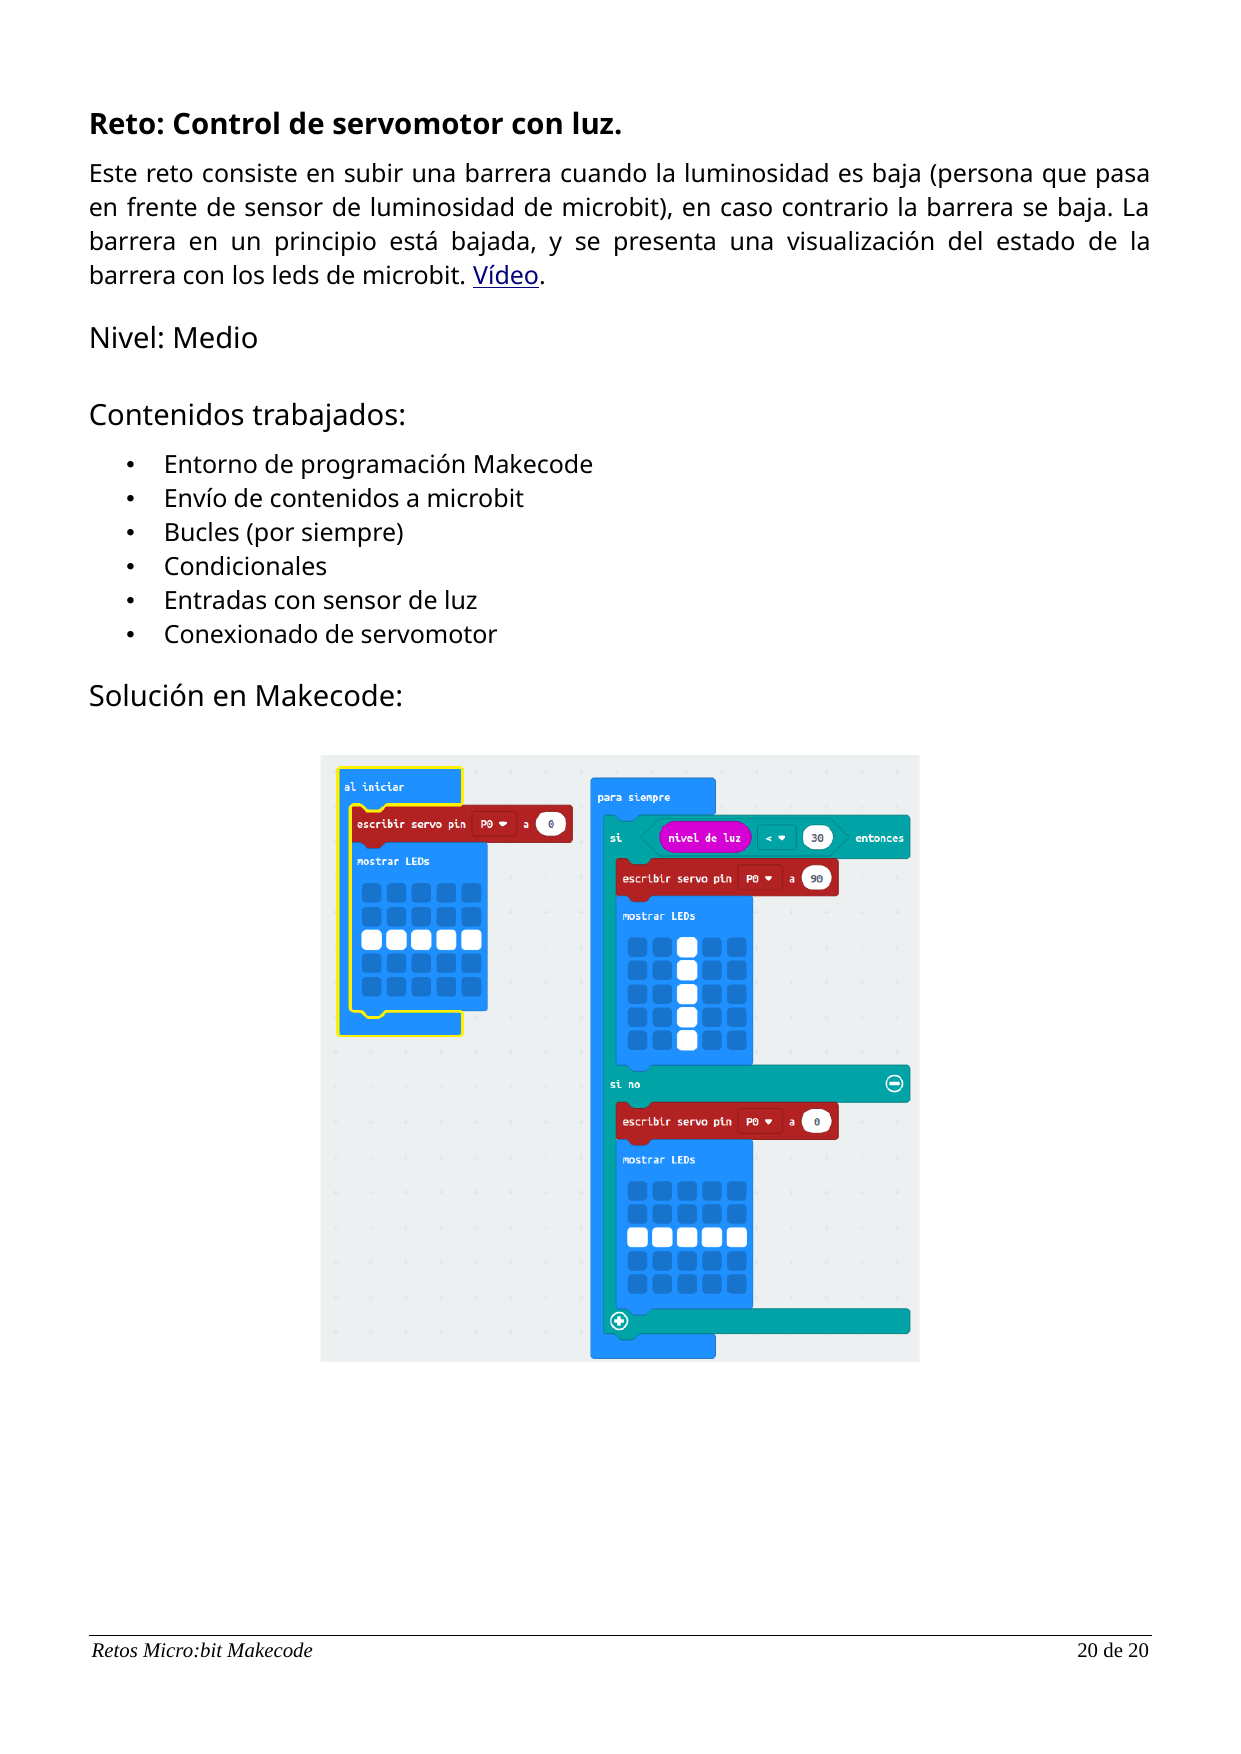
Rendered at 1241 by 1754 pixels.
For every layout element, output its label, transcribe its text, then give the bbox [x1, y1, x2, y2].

subtitle Solución en Makecode: [88, 676, 1152, 715]
picture [320, 755, 920, 1362]
list Conexionado de servomotor [126, 617, 1152, 651]
list Bucles (por siempre) [126, 514, 1152, 548]
list Condicionales [126, 548, 1152, 582]
list Entorno de programación Makecode [126, 446, 1152, 480]
subtitle Reto: Control de servomotor con luz. [88, 103, 1152, 143]
list Entradas con sensor de luz [126, 582, 1152, 617]
list Envío de contenidos a microbit [126, 480, 1152, 514]
text Este reto consiste en subir una barrera cuando la luminosidad es baja (persona que pasa en frente de sensor de luminosidad de microbit), en caso contrario la barrera se baja. La barrera en un principio está bajada, y se presenta una visualización del estado de la barrera con los leds de microbit. Vídeo. [88, 156, 1152, 292]
subtitle Contenidos trabajados: [88, 394, 1152, 434]
subtitle Nivel: Medio [88, 317, 1152, 357]
